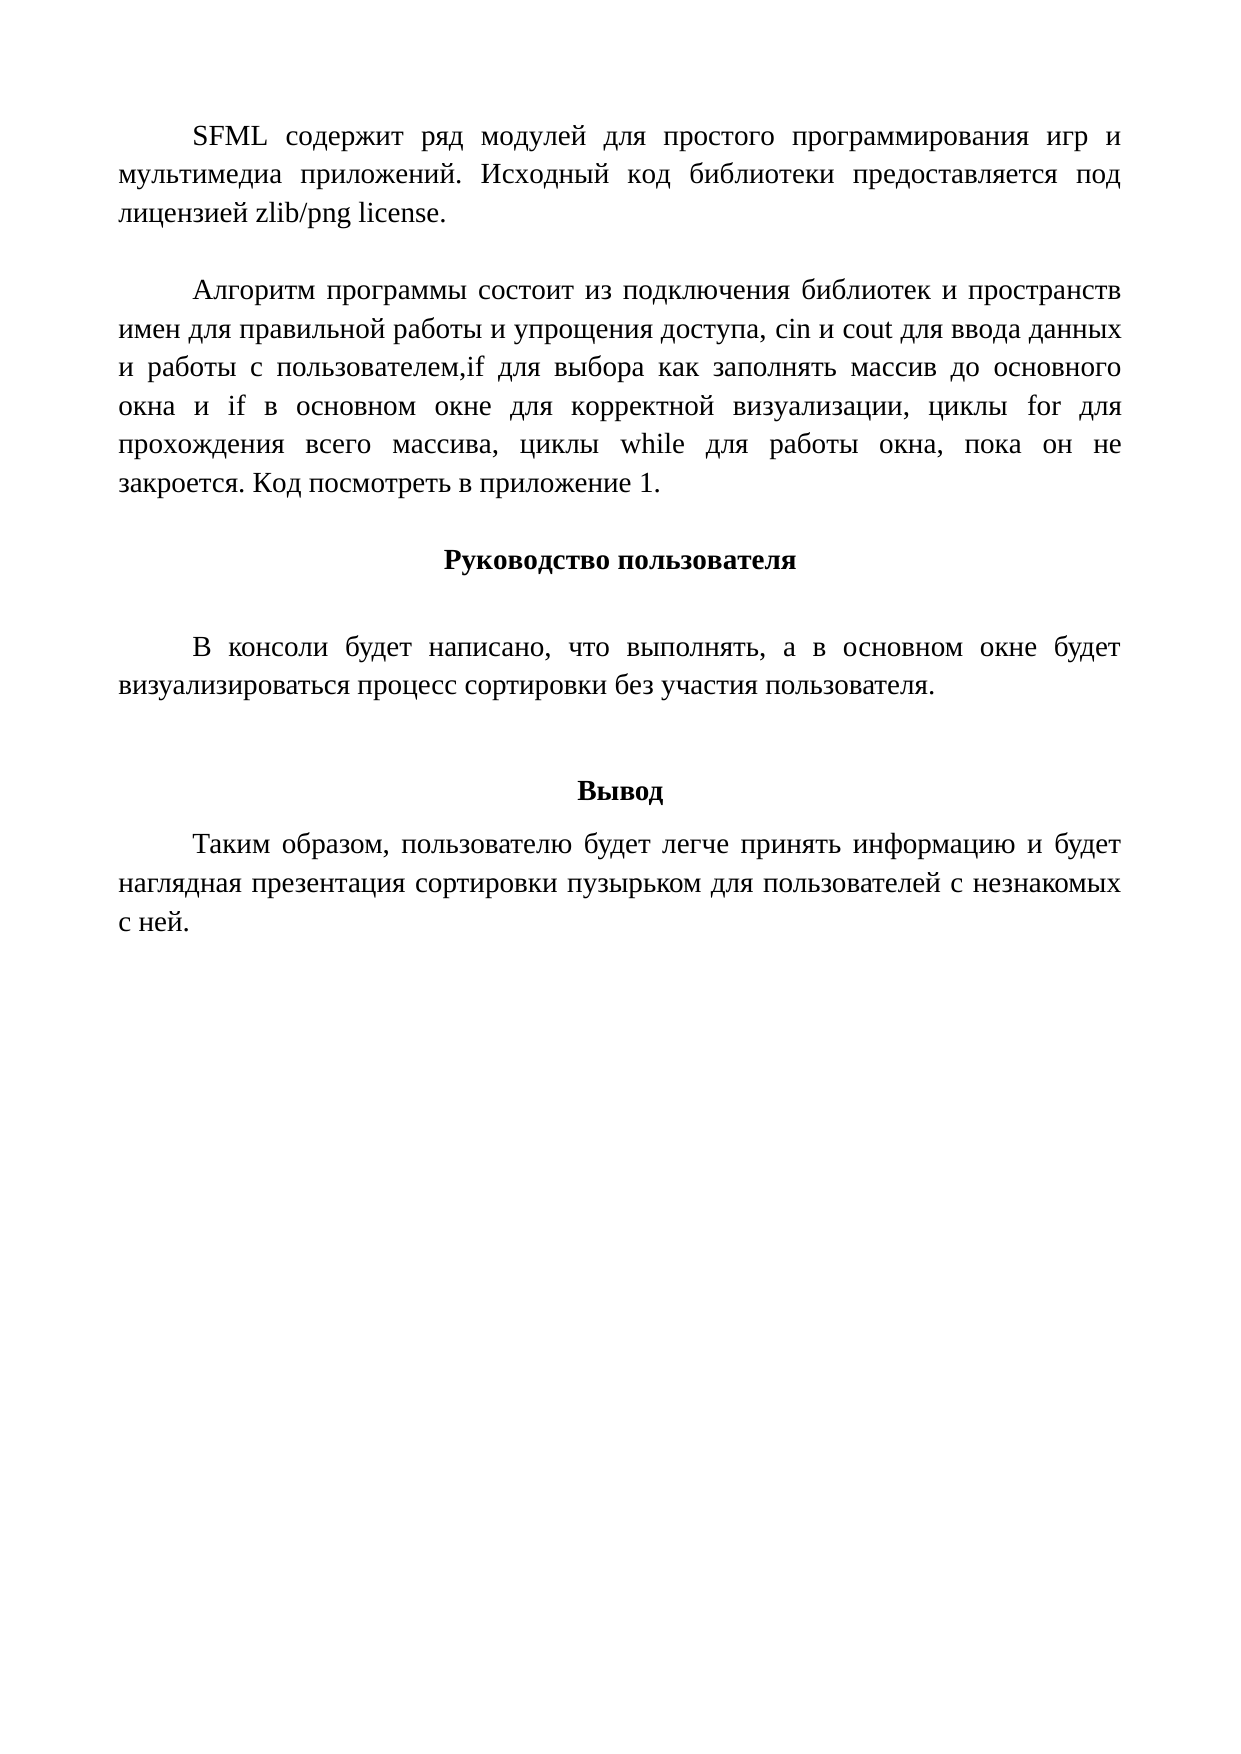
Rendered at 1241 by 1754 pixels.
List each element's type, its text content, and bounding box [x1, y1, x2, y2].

text Алгоритм программы состоит из подключения библиотек и пространств имен для правильной работы и упрощения доступа, cin и cout для ввода данных и работы с пользователем,if для выбора как заполнять массив до основного окна и if в основном окне для корректной визуализации, циклы for для прохождения всего массива, циклы while для работы окна, пока он не закроется. Код посмотреть в приложение 1. [118, 272, 1122, 498]
text В консоли будет написано, что выполнять, а в основном окне будет визуализироваться процесс сортировки без участия пользователя. [118, 629, 1122, 701]
text SFML содержит ряд модулей для простого программирования игр и мультимедиа приложений. Исходный код библиотеки предоставляется под лицензией zlib/png license. [118, 118, 1122, 229]
text Руководство пользователя [118, 542, 1122, 576]
text Вывод [118, 773, 1122, 807]
text Таким образом, пользователю будет легче принять информацию и будет наглядная презентация сортировки пузырьком для пользователей с незнакомых с ней. [118, 827, 1122, 937]
